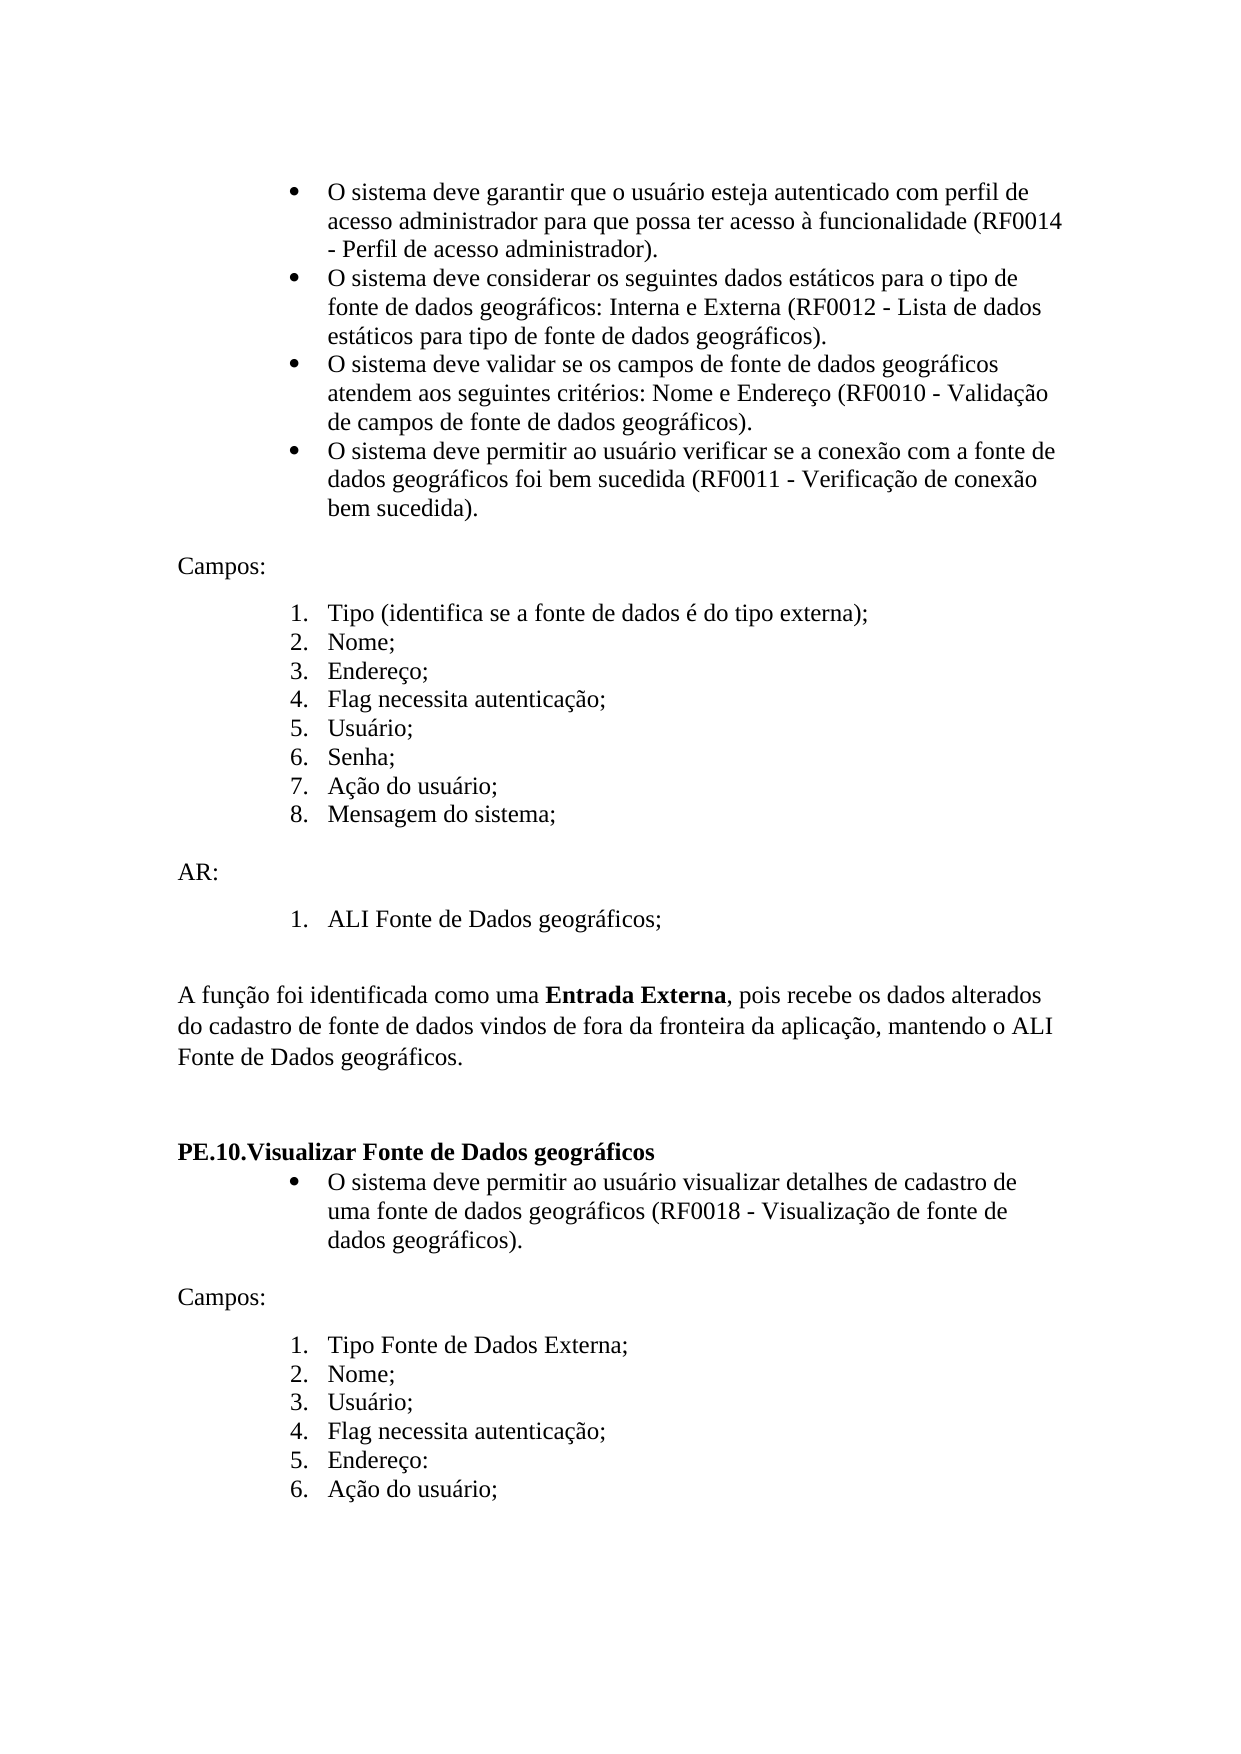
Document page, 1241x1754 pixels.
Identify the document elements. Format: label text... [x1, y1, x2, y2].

list Endereço; [290, 656, 1063, 684]
list Flag necessita autenticação; [290, 684, 1063, 713]
list O sistema deve validar se os campos de fonte de dados geográficos atendem aos seguintes critérios: Nome e Endereço (RF0010 - Validação de campos de fonte de dados geográficos). [290, 349, 1063, 436]
text Campos: [177, 551, 1063, 579]
list Ação do usuário; [290, 1474, 1063, 1502]
list Ação do usuário; [290, 771, 1063, 799]
list O sistema deve permitir ao usuário verificar se a conexão com a fonte de dados geográficos foi bem sucedida (RF0011 - Verificação de conexão bem sucedida). [290, 436, 1063, 522]
list Senha; [290, 742, 1063, 771]
list Visualizar Fonte de Dados geográficos [177, 1137, 1063, 1166]
list O sistema deve permitir ao usuário visualizar detalhes de cadastro de uma fonte de dados geográficos (RF0018 - Visualização de fonte de dados geográficos). [290, 1167, 1063, 1254]
list Tipo (identifica se a fonte de dados é do tipo externa); [290, 598, 1063, 627]
list Mensagem do sistema; [290, 799, 1063, 828]
list ALI Fonte de Dados geográficos; [290, 904, 1063, 933]
list Usuário; [290, 713, 1063, 742]
list O sistema deve considerar os seguintes dados estáticos para o tipo de fonte de dados geográficos: Interna e Externa (RF0012 - Lista de dados estáticos para tipo de fonte de dados geográficos). [290, 263, 1063, 349]
text Campos: [177, 1282, 1063, 1311]
text AR: [177, 857, 1063, 886]
list Nome; [290, 1359, 1063, 1387]
list Usuário; [290, 1387, 1063, 1416]
list Nome; [290, 627, 1063, 656]
list Tipo Fonte de Dados Externa; [290, 1330, 1063, 1359]
list Endereço: [290, 1445, 1063, 1474]
list O sistema deve garantir que o usuário esteja autenticado com perfil de acesso administrador para que possa ter acesso à funcionalidade (RF0014 - Perfil de acesso administrador). [290, 177, 1063, 263]
list Flag necessita autenticação; [290, 1416, 1063, 1445]
text A função foi identificada como uma Entrada Externa, pois recebe os dados alterados do cadastro de fonte de dados vindos de fora da fronteira da aplicação, mantendo o ALI Fonte de Dados geográficos. [177, 981, 1063, 1071]
